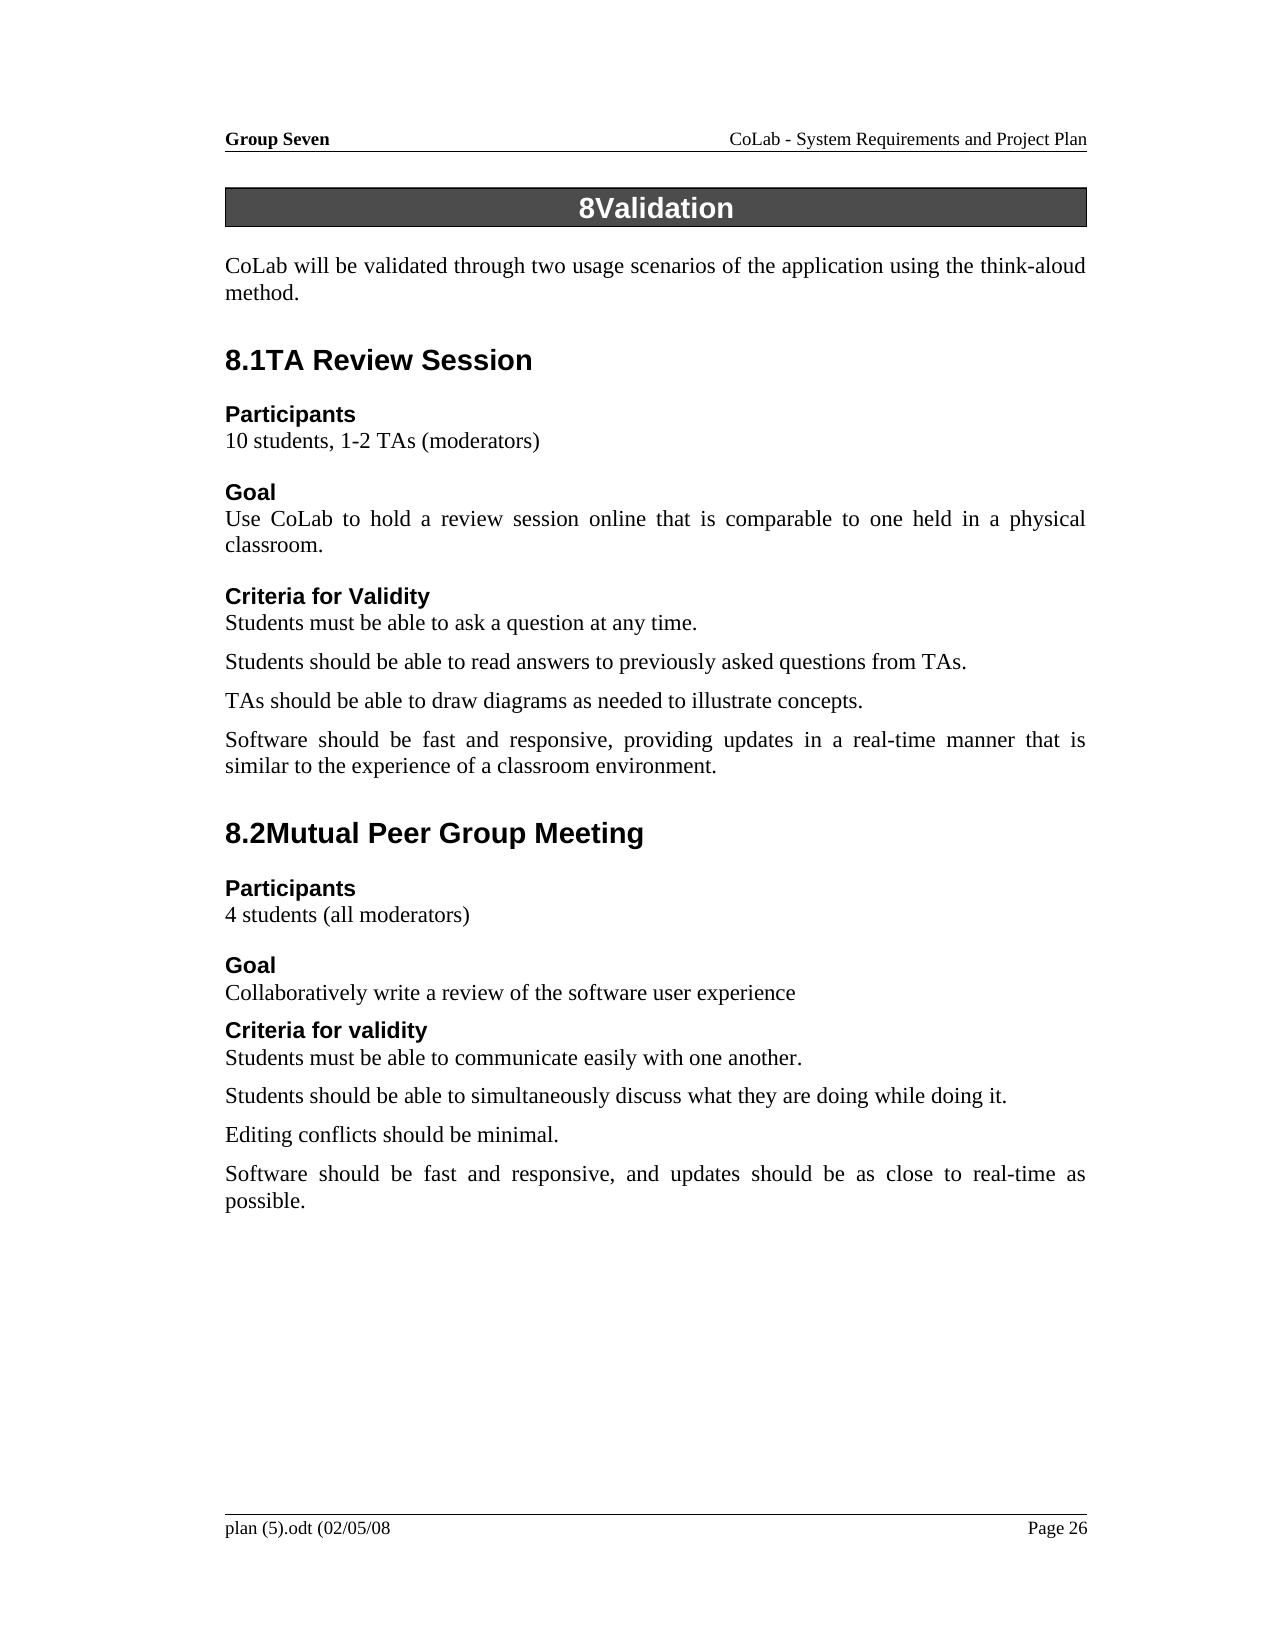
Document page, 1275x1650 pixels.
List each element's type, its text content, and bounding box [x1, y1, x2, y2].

text Software should be fast and responsive, and updates should be as close to real-time as possible. [225, 1160, 1087, 1213]
text 10 students, 1-2 TAs (moderators) [225, 427, 1087, 454]
text Use CoLab to hold a review session online that is comparable to one held in a physical classroom. [225, 505, 1087, 558]
subtitle Criteria for validity [225, 1017, 1087, 1044]
subtitle Goal [225, 952, 1087, 978]
subtitle Goal [225, 479, 1087, 505]
text Students should be able to read answers to previously asked questions from TAs. [225, 648, 1087, 674]
text TAs should be able to draw diagrams as needed to illustrate concepts. [225, 687, 1087, 713]
text Students should be able to simultaneously discuss what they are doing while doing it. [225, 1083, 1087, 1109]
subtitle TA Review Session [225, 342, 1087, 376]
text Software should be fast and responsive, providing updates in a real-time manner that is similar to the experience of a classroom environment. [225, 726, 1087, 778]
text Collaboratively write a review of the software user experience [225, 978, 1087, 1005]
text Students must be able to ask a question at any time. [225, 609, 1087, 636]
text 4 students (all moderators) [225, 901, 1087, 927]
subtitle Validation [226, 189, 1086, 226]
subtitle Participants [225, 874, 1087, 901]
text Editing conflicts should be minimal. [225, 1121, 1087, 1148]
subtitle Mutual Peer Group Meeting [225, 816, 1087, 849]
subtitle Participants [225, 401, 1087, 427]
text Students must be able to communicate easily with one another. [225, 1044, 1087, 1070]
text CoLab will be validated through two usage scenarios of the application using the think-aloud method. [225, 252, 1087, 305]
subtitle Criteria for Validity [225, 583, 1087, 609]
